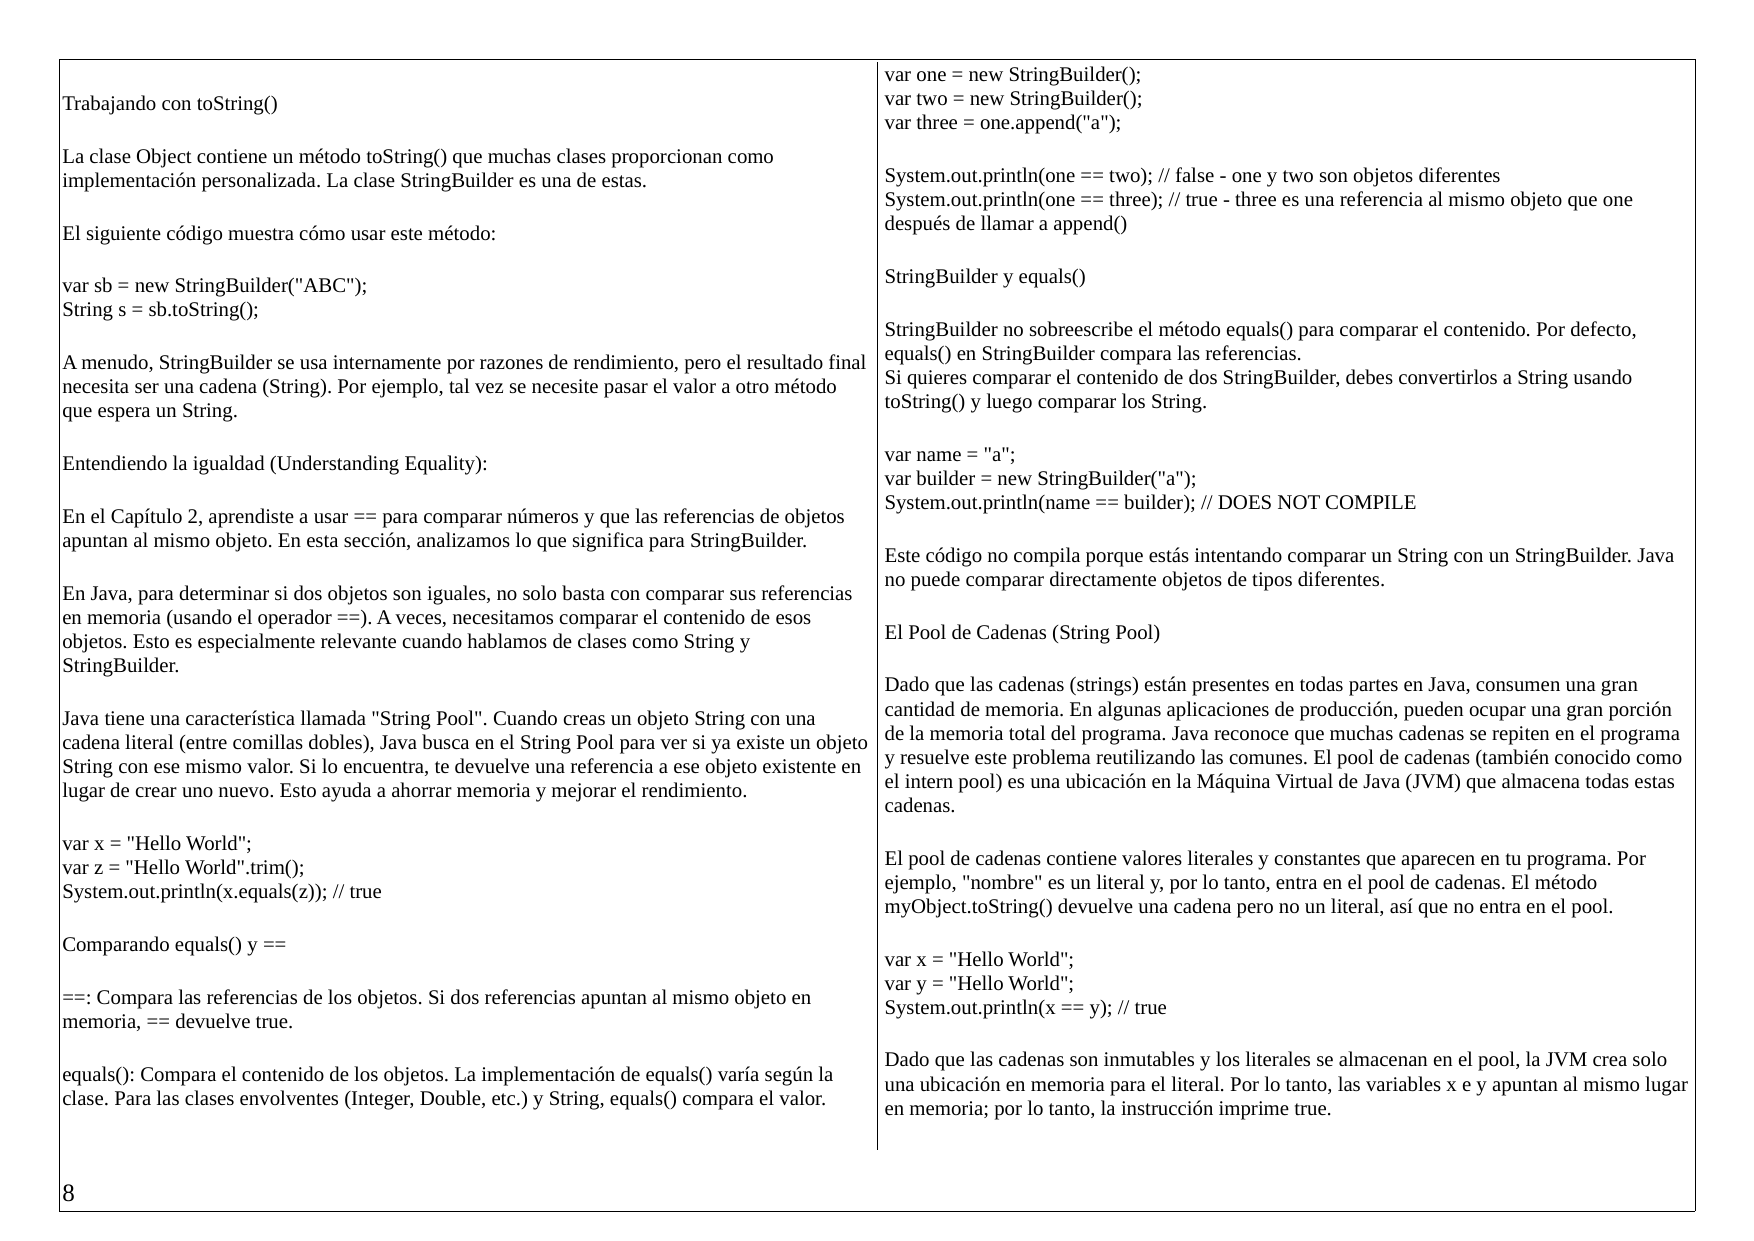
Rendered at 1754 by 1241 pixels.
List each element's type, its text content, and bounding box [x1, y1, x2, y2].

text La clase Object contiene un método toString() que muchas clases proporcionan como implementación personalizada. La clase StringBuilder es una de estas. [62, 144, 869, 192]
text var x = "Hello World"; [62, 831, 869, 855]
text var sb = new StringBuilder("ABC"); [62, 273, 869, 297]
text StringBuilder y equals() [884, 264, 1692, 288]
text A menudo, StringBuilder se usa internamente por razones de rendimiento, pero el resultado final necesita ser una cadena (String). Por ejemplo, tal vez se necesite pasar el valor a otro método que espera un String. [62, 350, 869, 422]
text Comparando equals() y == [62, 932, 869, 956]
text Entendiendo la igualdad (Understanding Equality): [62, 451, 869, 475]
text var two = new StringBuilder(); [884, 86, 1692, 110]
text equals(): Compara el contenido de los objetos. La implementación de equals() varía según la clase. Para las clases envolventes (Integer, Double, etc.) y String, equals() compara el valor. [62, 1061, 869, 1109]
text Este código no compila porque estás intentando comparar un String con un StringBuilder. Java no puede comparar directamente objetos de tipos diferentes. [884, 543, 1692, 591]
text var y = "Hello World"; [884, 971, 1692, 994]
text var x = "Hello World"; [884, 946, 1692, 971]
text El siguiente código muestra cómo usar este método: [62, 221, 869, 244]
text var three = one.append("a"); [884, 110, 1692, 134]
text El Pool de Cadenas (String Pool) [884, 619, 1692, 644]
text var z = "Hello World".trim(); [62, 855, 869, 879]
text En el Capítulo 2, aprendiste a usar == para comparar números y que las referencias de objetos apuntan al mismo objeto. En esta sección, analizamos lo que significa para StringBuilder. [62, 504, 869, 552]
text System.out.println(x.equals(z)); // true [62, 879, 869, 903]
text Si quieres comparar el contenido de dos StringBuilder, debes convertirlos a String usando toString() y luego comparar los String. [884, 365, 1692, 413]
text System.out.println(x == y); // true [884, 994, 1692, 1019]
text System.out.println(one == three); // true - three es una referencia al mismo objeto que one después de llamar a append() [884, 187, 1692, 235]
text Dado que las cadenas (strings) están presentes en todas partes en Java, consumen una gran cantidad de memoria. En algunas aplicaciones de producción, pueden ocupar una gran porción de la memoria total del programa. Java reconoce que muchas cadenas se repiten en el programa y resuelve este problema reutilizando las comunes. El pool de cadenas (también conocido como el intern pool) es una ubicación en la Máquina Virtual de Java (JVM) que almacena todas estas cadenas. [884, 672, 1692, 817]
text var name = "a"; [884, 442, 1692, 466]
text ==: Compara las referencias de los objetos. Si dos referencias apuntan al mismo objeto en memoria, == devuelve true. [62, 984, 869, 1033]
text var builder = new StringBuilder("a"); [884, 466, 1692, 490]
text En Java, para determinar si dos objetos son iguales, no solo basta con comparar sus referencias en memoria (usando el operador ==). A veces, necesitamos comparar el contenido de esos objetos. Esto es especialmente relevante cuando hablamos de clases como String y StringBuilder. [62, 581, 869, 677]
text Dado que las cadenas son inmutables y los literales se almacenan en el pool, la JVM crea solo una ubicación en memoria para el literal. Por lo tanto, las variables x e y apuntan al mismo lugar en memoria; por lo tanto, la instrucción imprime true. [884, 1047, 1692, 1119]
text StringBuilder no sobreescribe el método equals() para comparar el contenido. Por defecto, equals() en StringBuilder compara las referencias. [884, 317, 1692, 365]
text var one = new StringBuilder(); [884, 62, 1692, 86]
text System.out.println(one == two); // false - one y two son objetos diferentes [884, 163, 1692, 187]
text Java tiene una característica llamada "String Pool". Cuando creas un objeto String con una cadena literal (entre comillas dobles), Java busca en el String Pool para ver si ya existe un objeto String con ese mismo valor. Si lo encuentra, te devuelve una referencia a ese objeto existente en lugar de crear uno nuevo. Esto ayuda a ahorrar memoria y mejorar el rendimiento. [62, 706, 869, 802]
text System.out.println(name == builder); // DOES NOT COMPILE [884, 490, 1692, 514]
text Trabajando con toString() [62, 91, 869, 115]
text El pool de cadenas contiene valores literales y constantes que aparecen en tu programa. Por ejemplo, "nombre" es un literal y, por lo tanto, entra en el pool de cadenas. El método myObject.toString() devuelve una cadena pero no un literal, así que no entra en el pool. [884, 846, 1692, 918]
text String s = sb.toString(); [62, 297, 869, 321]
